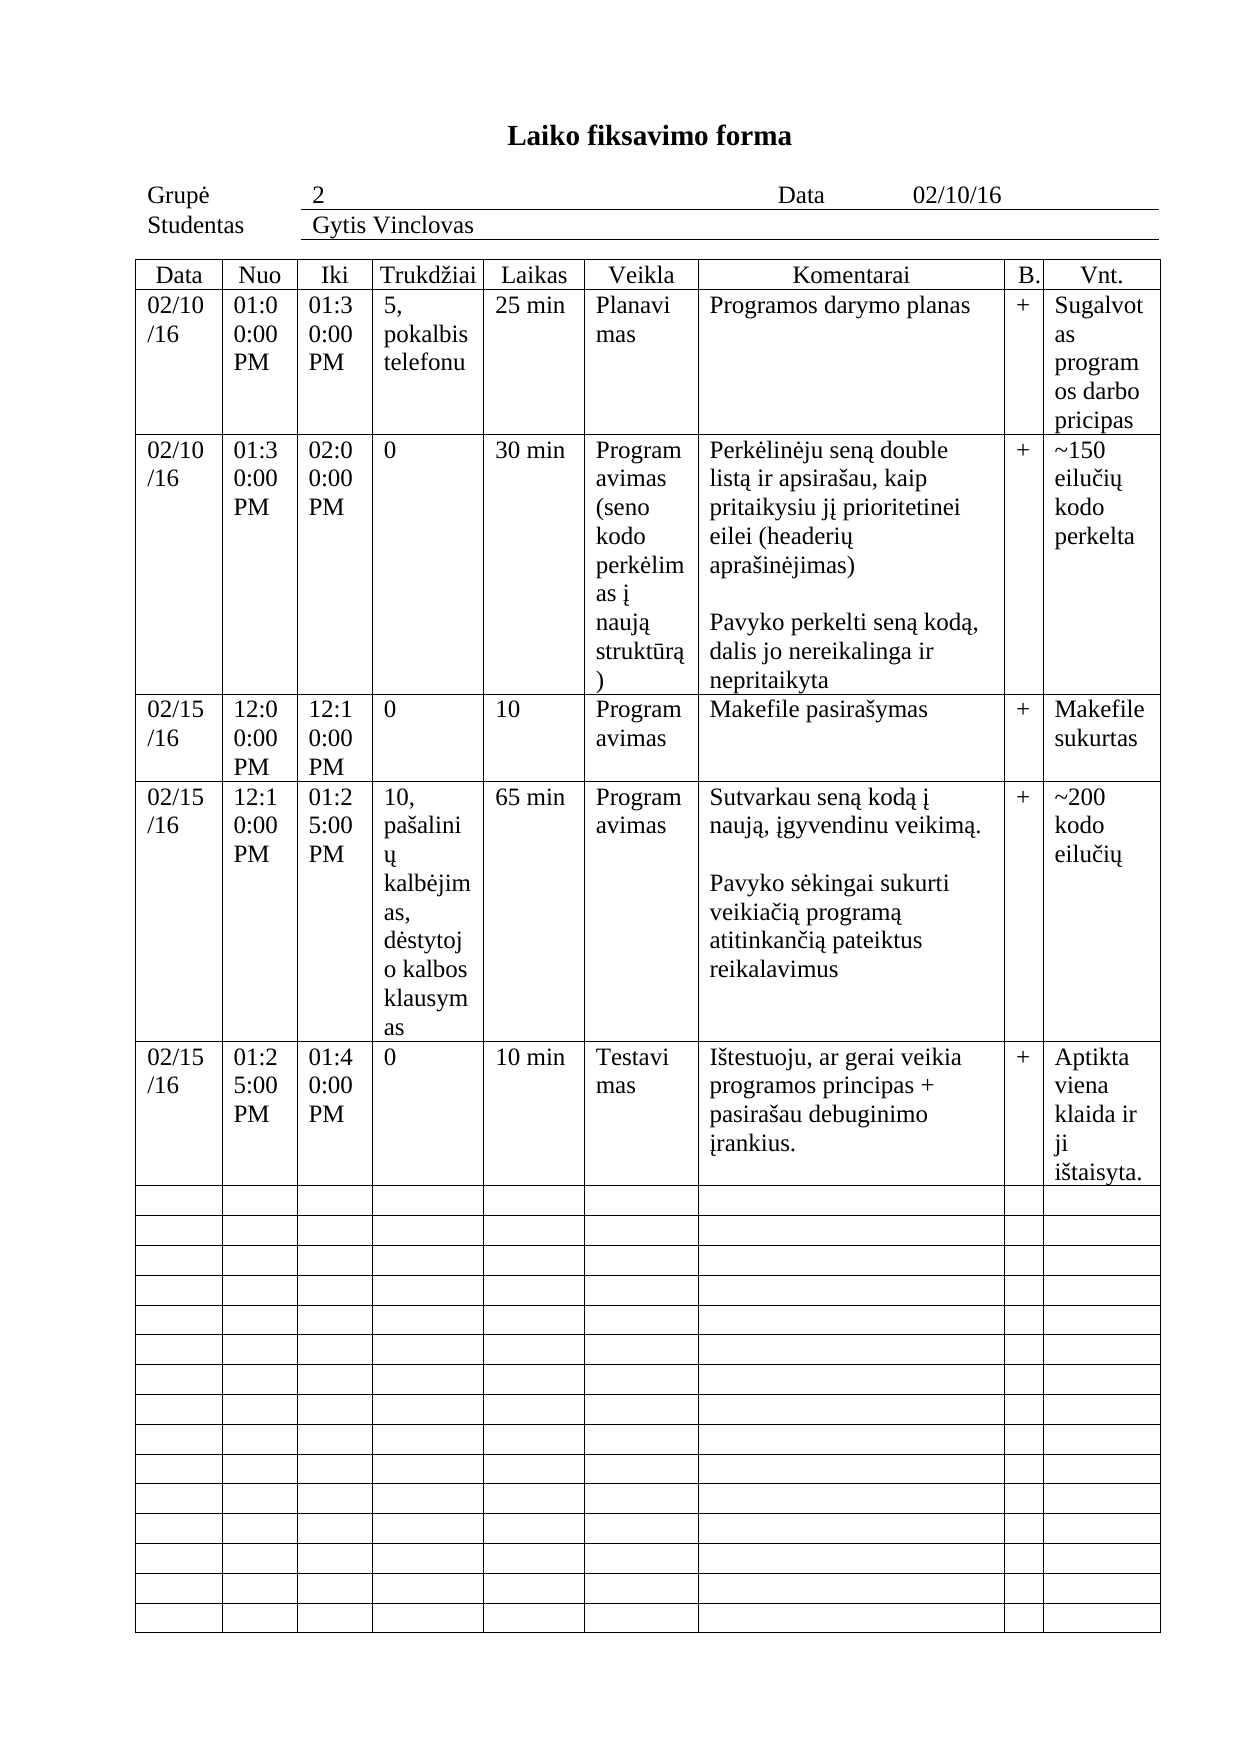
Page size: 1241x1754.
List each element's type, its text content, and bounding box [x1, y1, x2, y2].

table_cell [1005, 1365, 1043, 1394]
table_cell 02/15/16 [136, 695, 222, 781]
table_cell [1044, 1425, 1160, 1453]
table_cell [1005, 1604, 1043, 1632]
table_cell [699, 1425, 1004, 1453]
table_cell Makefile pasirašymas [699, 695, 1004, 781]
table_cell [585, 1544, 698, 1573]
table_cell [223, 1514, 297, 1543]
table_cell [1005, 1306, 1043, 1334]
table_cell [699, 1395, 1004, 1424]
table_cell 0 [373, 1042, 483, 1185]
table_cell B. [1005, 260, 1043, 289]
table_cell [585, 1246, 698, 1275]
table_cell 02/10/16 [136, 290, 222, 434]
table_cell [1005, 1425, 1043, 1453]
table_cell [223, 1604, 297, 1632]
table_cell [1044, 1514, 1160, 1543]
table_cell Sugalvotas programos darbo pricipas [1044, 290, 1160, 434]
table_cell [1005, 1514, 1043, 1543]
table_cell [699, 1514, 1004, 1543]
table_cell [585, 1484, 698, 1513]
table_cell [1044, 1335, 1160, 1364]
table_cell [373, 1604, 483, 1632]
table_cell [585, 1455, 698, 1483]
table_cell [585, 1514, 698, 1543]
table_cell [1005, 1484, 1043, 1513]
table_cell [223, 1544, 297, 1573]
table_cell [1005, 1335, 1043, 1364]
table_cell [136, 1186, 222, 1215]
table_cell Perkėlinėju seną double listą ir apsirašau, kaip pritaikysiu jį prioritetinei eilei (headerių aprašinėjimas) Pavyko perkelti seną kodą, dalis jo nereikalinga ir nepritaikyta [699, 435, 1004, 693]
table_cell Gytis Vinclovas [301, 209, 1160, 239]
table_cell [298, 1544, 372, 1573]
table_cell [298, 1186, 372, 1215]
table_cell 65 min [484, 782, 584, 1041]
table_cell Testavimas [585, 1042, 698, 1185]
table_cell [136, 1455, 222, 1483]
table_cell 10 min [484, 1042, 584, 1185]
table_cell [1044, 1186, 1160, 1215]
table_cell 01:25:00 PM [223, 1042, 297, 1185]
table_cell [1044, 1276, 1160, 1304]
table_cell [1005, 1544, 1043, 1573]
table_cell 10 [484, 695, 584, 781]
table_cell [298, 1246, 372, 1275]
table_cell 30 min [484, 435, 584, 693]
table_cell 01:25:00 PM [298, 782, 372, 1041]
table_cell [1044, 1455, 1160, 1483]
table_cell [1044, 1365, 1160, 1394]
table_cell [136, 1604, 222, 1632]
table_cell [136, 1484, 222, 1513]
table_cell [484, 1395, 584, 1424]
table_cell [585, 1395, 698, 1424]
table_header 2 [301, 180, 766, 209]
table_cell [223, 1455, 297, 1483]
table_cell [585, 1276, 698, 1304]
table_cell [484, 1514, 584, 1543]
table_cell [136, 1276, 222, 1304]
table_cell Data [136, 260, 222, 289]
table_cell [373, 1484, 483, 1513]
table_cell [699, 1455, 1004, 1483]
table_cell [699, 1246, 1004, 1275]
table_cell [1044, 1574, 1160, 1602]
table_cell Programavimas [585, 782, 698, 1041]
table_cell 02/10/16 [136, 435, 222, 693]
table_cell [298, 1365, 372, 1394]
table_cell [1044, 1306, 1160, 1334]
table_cell [699, 1604, 1004, 1632]
table_cell [484, 1216, 584, 1245]
table_cell [136, 1335, 222, 1364]
table_cell [699, 1544, 1004, 1573]
table_cell [699, 1574, 1004, 1602]
table_cell Trukdžiai [373, 260, 483, 289]
table_cell [1005, 1574, 1043, 1602]
table_cell [699, 1276, 1004, 1304]
table_cell [1044, 1604, 1160, 1632]
table_cell [223, 1216, 297, 1245]
table_cell Iki [298, 260, 372, 289]
table_cell Komentarai [699, 260, 1004, 289]
table_cell + [1005, 290, 1043, 434]
table_cell [484, 1276, 584, 1304]
table_header Data [766, 180, 901, 209]
table_cell 12:00:00 PM [223, 695, 297, 781]
table_cell + [1005, 1042, 1043, 1185]
table_cell [298, 1395, 372, 1424]
table_cell [484, 1306, 584, 1334]
table_cell 02/15/16 [136, 1042, 222, 1185]
table_cell [1044, 1216, 1160, 1245]
table_cell [373, 1335, 483, 1364]
table_cell [223, 1395, 297, 1424]
table_cell [699, 1335, 1004, 1364]
table_cell [298, 1276, 372, 1304]
table_cell [585, 1306, 698, 1334]
table_cell [298, 1484, 372, 1513]
table_cell [699, 1484, 1004, 1513]
table_cell [484, 1186, 584, 1215]
table_cell [298, 1335, 372, 1364]
table_cell Aptikta viena klaida ir ji ištaisyta. [1044, 1042, 1160, 1185]
table_cell [373, 1186, 483, 1215]
table_cell [136, 1395, 222, 1424]
table_cell [298, 1306, 372, 1334]
table_cell [373, 1574, 483, 1602]
table_cell 5, pokalbis telefonu [373, 290, 483, 434]
table_header Grupė [136, 180, 301, 209]
table_header 02/10/16 [901, 180, 1160, 209]
table_cell [136, 1425, 222, 1453]
table_cell Studentas [136, 209, 301, 239]
table_cell 12:10:00 PM [298, 695, 372, 781]
table_cell [223, 1425, 297, 1453]
table_cell 01:30:00 PM [298, 290, 372, 434]
table_cell Ištestuoju, ar gerai veikia programos principas + pasirašau debuginimo įrankius. [699, 1042, 1004, 1185]
table_cell [373, 1306, 483, 1334]
table_cell 0 [373, 695, 483, 781]
table_cell [1005, 1186, 1043, 1215]
table_cell 01:00:00 PM [223, 290, 297, 434]
table_cell [484, 1604, 584, 1632]
table_cell [585, 1574, 698, 1602]
table_cell [136, 1216, 222, 1245]
table_cell 0 [373, 435, 483, 693]
table_cell 01:40:00 PM [298, 1042, 372, 1185]
table_cell [484, 1544, 584, 1573]
table_cell Programavimas [585, 695, 698, 781]
table_cell [298, 1574, 372, 1602]
table_cell Planavimas [585, 290, 698, 434]
table_cell [136, 1246, 222, 1275]
table_cell [585, 1365, 698, 1394]
table_cell [136, 1544, 222, 1573]
table_cell Laikas [484, 260, 584, 289]
table_cell [373, 1544, 483, 1573]
table_cell [223, 1484, 297, 1513]
table_cell [223, 1574, 297, 1602]
table_cell [373, 1276, 483, 1304]
table_cell + [1005, 782, 1043, 1041]
table_cell [1005, 1276, 1043, 1304]
subtitle Laiko fiksavimo forma [148, 118, 1152, 152]
table_cell Programavimas (seno kodo perkėlimas į naują struktūrą) [585, 435, 698, 693]
table_cell [223, 1335, 297, 1364]
table_cell [298, 1216, 372, 1245]
table_cell [373, 1395, 483, 1424]
table_cell Sutvarkau seną kodą į naują, įgyvendinu veikimą. Pavyko sėkingai sukurti veikiačią programą atitinkančią pateiktus reikalavimus [699, 782, 1004, 1041]
table_cell [136, 1574, 222, 1602]
table_cell [484, 1365, 584, 1394]
table_cell [1005, 1395, 1043, 1424]
table_cell [136, 1514, 222, 1543]
table_cell [373, 1455, 483, 1483]
table_cell 25 min [484, 290, 584, 434]
table_cell [223, 1306, 297, 1334]
table_cell [1044, 1484, 1160, 1513]
table_cell [585, 1335, 698, 1364]
table_cell [1005, 1455, 1043, 1483]
table_cell [484, 1335, 584, 1364]
table_cell [298, 1455, 372, 1483]
table_cell [373, 1514, 483, 1543]
table_cell [484, 1425, 584, 1453]
table_cell 02:00:00 PM [298, 435, 372, 693]
table_cell [1005, 1246, 1043, 1275]
table_cell [699, 1365, 1004, 1394]
table_cell [699, 1306, 1004, 1334]
table_cell [1044, 1544, 1160, 1573]
table_cell [136, 1365, 222, 1394]
table_cell [223, 1365, 297, 1394]
table_cell Nuo [223, 260, 297, 289]
table_cell [585, 1186, 698, 1215]
table_cell [373, 1425, 483, 1453]
table_cell [1005, 1216, 1043, 1245]
table_cell Veikla [585, 260, 698, 289]
table_cell Makefile sukurtas [1044, 695, 1160, 781]
table_cell [484, 1455, 584, 1483]
table_cell [1044, 1246, 1160, 1275]
table_cell [699, 1216, 1004, 1245]
table_cell + [1005, 435, 1043, 693]
table_cell [585, 1604, 698, 1632]
table_cell [484, 1246, 584, 1275]
table_cell [484, 1574, 584, 1602]
table_cell + [1005, 695, 1043, 781]
table_cell Vnt. [1044, 260, 1160, 289]
table_cell [223, 1276, 297, 1304]
table_cell [585, 1425, 698, 1453]
table_cell [298, 1514, 372, 1543]
table_cell [1044, 1395, 1160, 1424]
table_cell 01:30:00 PM [223, 435, 297, 693]
table_cell [373, 1246, 483, 1275]
table_cell [298, 1425, 372, 1453]
table_cell Programos darymo planas [699, 290, 1004, 434]
table_cell [298, 1604, 372, 1632]
table_cell 10, pašalinių kalbėjimas, dėstytojo kalbos klausymas [373, 782, 483, 1041]
table_cell [373, 1216, 483, 1245]
table_cell [585, 1216, 698, 1245]
table_cell [373, 1365, 483, 1394]
table_cell [699, 1186, 1004, 1215]
table_cell [136, 239, 1160, 259]
table_cell ~200 kodo eilučių [1044, 782, 1160, 1041]
table_cell [484, 1484, 584, 1513]
table_cell [223, 1186, 297, 1215]
table_cell [136, 1306, 222, 1334]
table_cell [223, 1246, 297, 1275]
table_cell 02/15/16 [136, 782, 222, 1041]
table_cell 12:10:00 PM [223, 782, 297, 1041]
table_cell ~150 eilučių kodo perkelta [1044, 435, 1160, 693]
